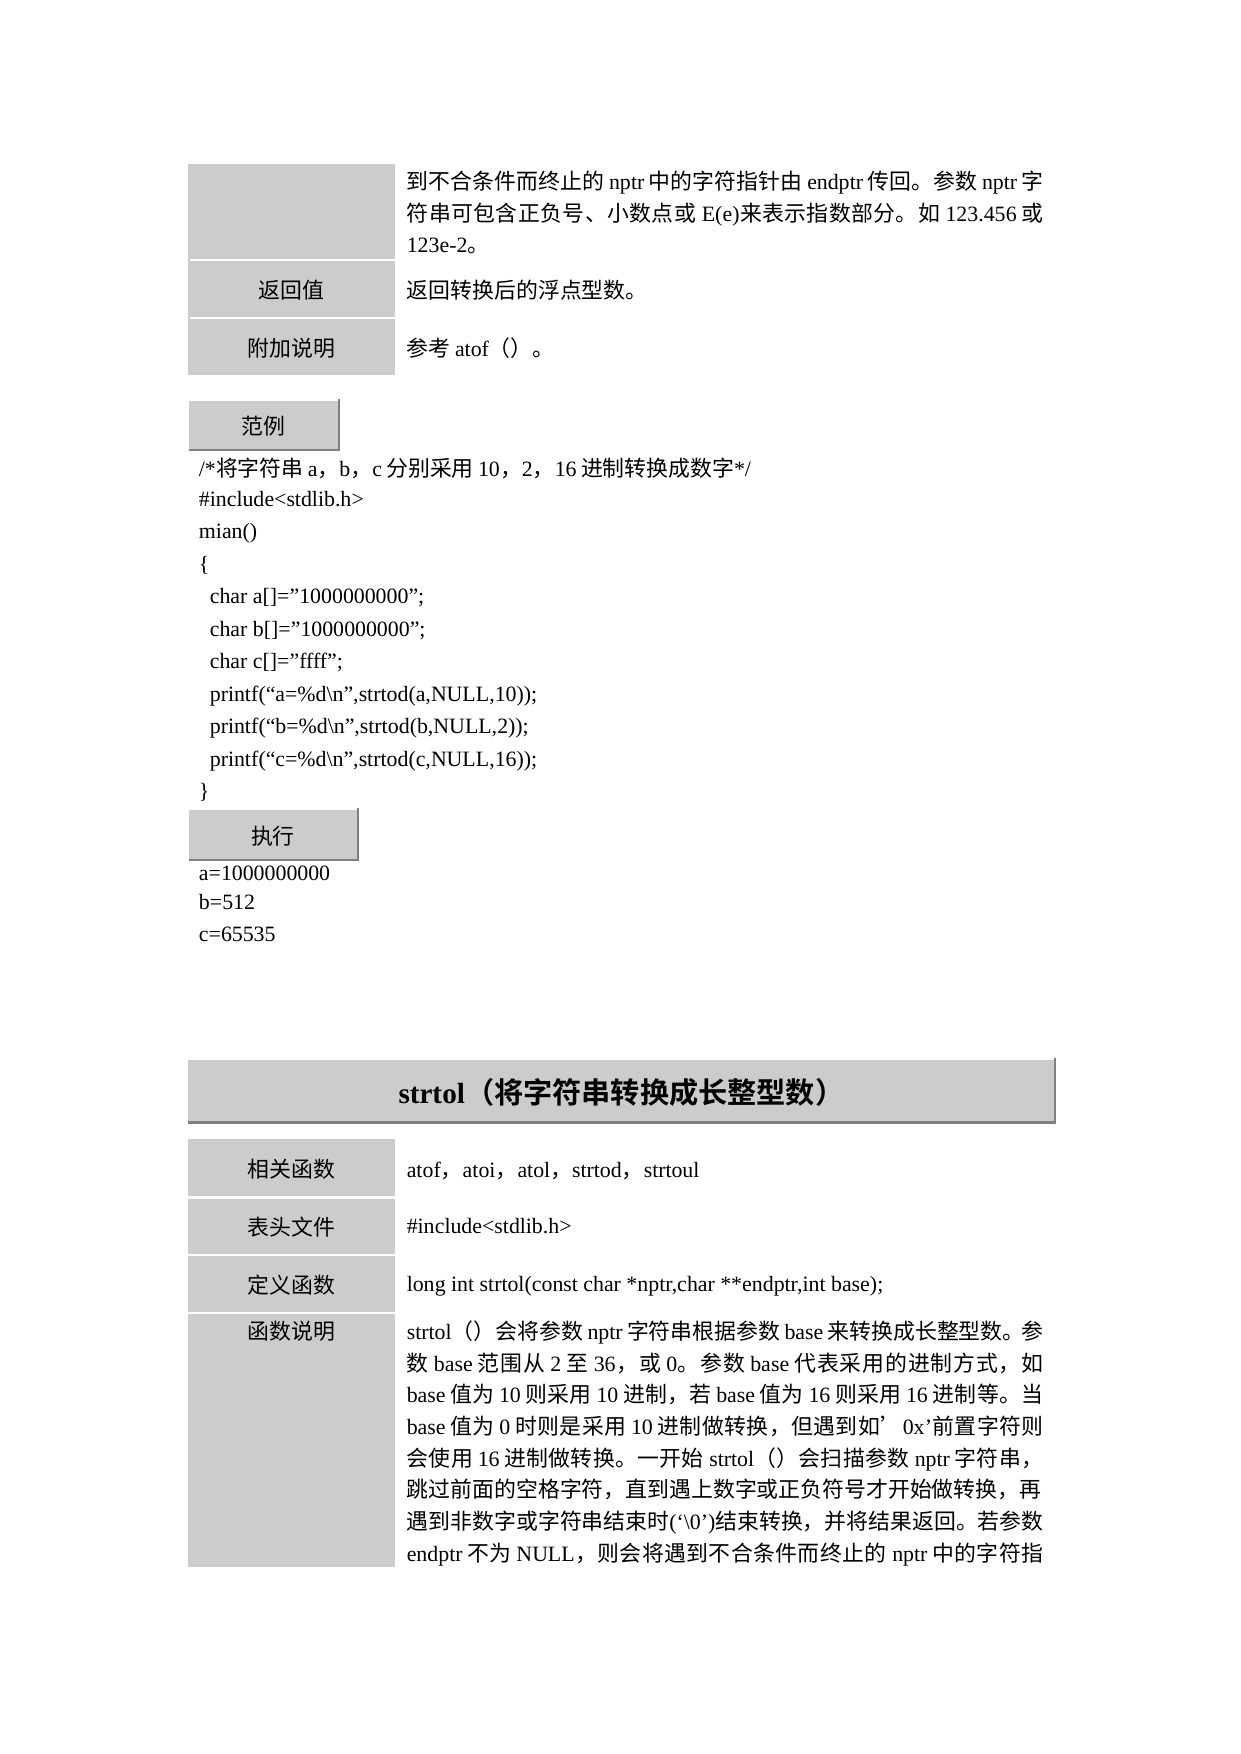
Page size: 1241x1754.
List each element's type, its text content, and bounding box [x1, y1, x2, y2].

table_cell 表头文件 [188, 1199, 395, 1254]
table_cell long int strtol(const char *nptr,char **endptr,int base); [395, 1254, 1055, 1312]
table_cell 定义函数 [188, 1256, 395, 1312]
table_cell 到不合条件而终止的nptr中的字符指针由endptr传回。参数nptr字符串可包含正负号、小数点或E(e)来表示指数部分。如123.456或123e-2。 [395, 162, 1055, 259]
table_cell 参考atof（）。 [395, 317, 1055, 375]
table_cell [188, 375, 1055, 399]
table_cell 相关函数 [188, 1139, 395, 1196]
table_cell 执行 [189, 810, 357, 859]
table_cell [188, 164, 395, 259]
table_cell [359, 808, 1055, 859]
table_cell 函数说明 [188, 1314, 395, 1567]
table_cell #include<stdlib.h> [395, 1196, 1055, 1254]
table_cell atof，atoi，atol，strtod，strtoul [395, 1139, 1055, 1196]
table_cell /*将字符串a，b，c分别采用10，2，16进制转换成数字*/ #include<stdlib.h> mian() { char a[]=”1000000000”; char b[]=”1000000000”; char c[]=”ffff”; printf(“a=%d\n”,strtod(a,NULL,10)); printf(“b=%d\n”,strtod(b,NULL,2)); printf(“c=%d\n”,strtod(c,NULL,16)); } [188, 449, 1055, 808]
table_cell a=1000000000 b=512 c=65535 [188, 859, 1055, 993]
table_cell 范例 [189, 401, 338, 449]
table_cell [188, 1124, 1055, 1138]
table_cell 返回转换后的浮点型数。 [395, 259, 1055, 317]
table_cell 附加说明 [188, 317, 395, 375]
table_cell [340, 399, 1055, 449]
table_cell strtol（）会将参数nptr字符串根据参数base来转换成长整型数。参数base范围从2至36，或0。参数base代表采用的进制方式，如base值为10则采用10进制，若base值为16则采用16进制等。当base值为0时则是采用10进制做转换，但遇到如’0x’前置字符则会使用16进制做转换。一开始strtol（）会扫描参数nptr字符串，跳过前面的空格字符，直到遇上数字或正负符号才开始做转换，再遇到非数字或字符串结束时(‘\0’)结束转换，并将结果返回。若参数endptr不为NULL，则会将遇到不合条件而终止的nptr中的字符指 [395, 1312, 1055, 1567]
table_cell 返回值 [188, 259, 395, 317]
table_header strtol（将字符串转换成长整型数） [188, 1060, 1054, 1121]
